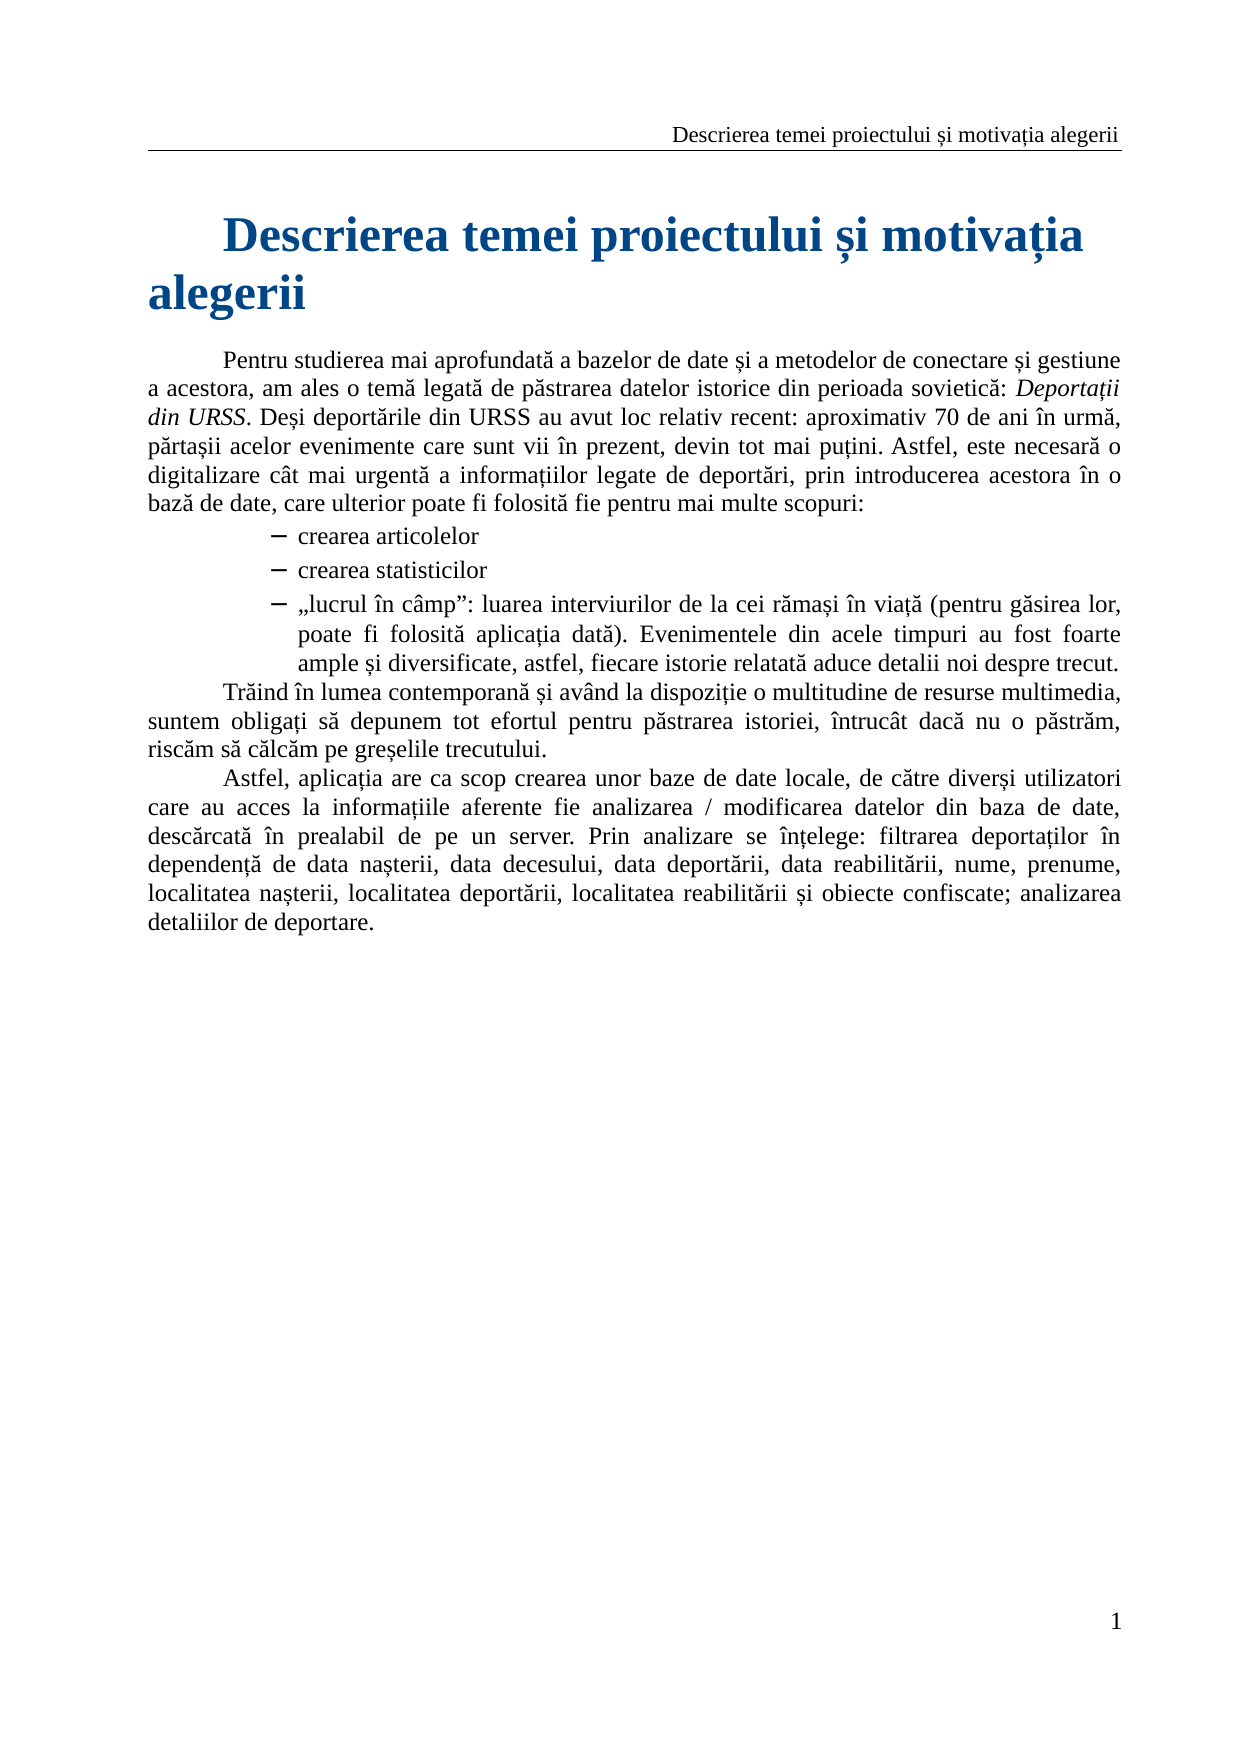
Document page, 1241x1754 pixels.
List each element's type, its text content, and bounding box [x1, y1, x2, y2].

list crearea statisticilor [279, 551, 1122, 585]
text Pentru studierea mai aprofundată a bazelor de date și a metodelor de conectare și gestiune a acestora, am ales o temă legată de păstrarea datelor istorice din perioada sovietică: Deportații din URSS. Deși deportările din URSS au avut loc relativ recent: aproximativ 70 de ani în urmă, părtașii acelor evenimente care sunt vii în prezent, devin tot mai puțini. Astfel, este necesară o digitalizare cât mai urgentă a informațiilor legate de deportări, prin introducerea acestora în o bază de date, care ulterior poate fi folosită fie pentru mai multe scopuri: [148, 345, 1122, 517]
list „lucrul în câmp”: luarea interviurilor de la cei rămași în viață (pentru găsirea lor, poate fi folosită aplicația dată). Evenimentele din acele timpuri au fost foarte ample și diversificate, astfel, fiecare istorie relatată aduce detalii noi despre trecut. [279, 585, 1122, 677]
text Trăind în lumea contemporană și având la dispoziție o multitudine de resurse multimedia, suntem obligați să depunem tot efortul pentru păstrarea istoriei, întrucât dacă nu o păstrăm, riscăm să călcăm pe greșelile trecutului. [148, 677, 1122, 763]
list crearea articolelor [279, 517, 1122, 551]
subtitle Descrierea temei proiectului și motivația alegerii [148, 205, 1122, 320]
text Astfel, aplicația are ca scop crearea unor baze de date locale, de către diverși utilizatori care au acces la informațiile aferente fie analizarea / modificarea datelor din baza de date, descărcată în prealabil de pe un server. Prin analizare se înțelege: filtrarea deportaților în dependență de data nașterii, data decesului, data deportării, data reabilitării, nume, prenume, localitatea nașterii, localitatea deportării, localitatea reabilitării și obiecte confiscate; analizarea detaliilor de deportare. [148, 763, 1122, 936]
